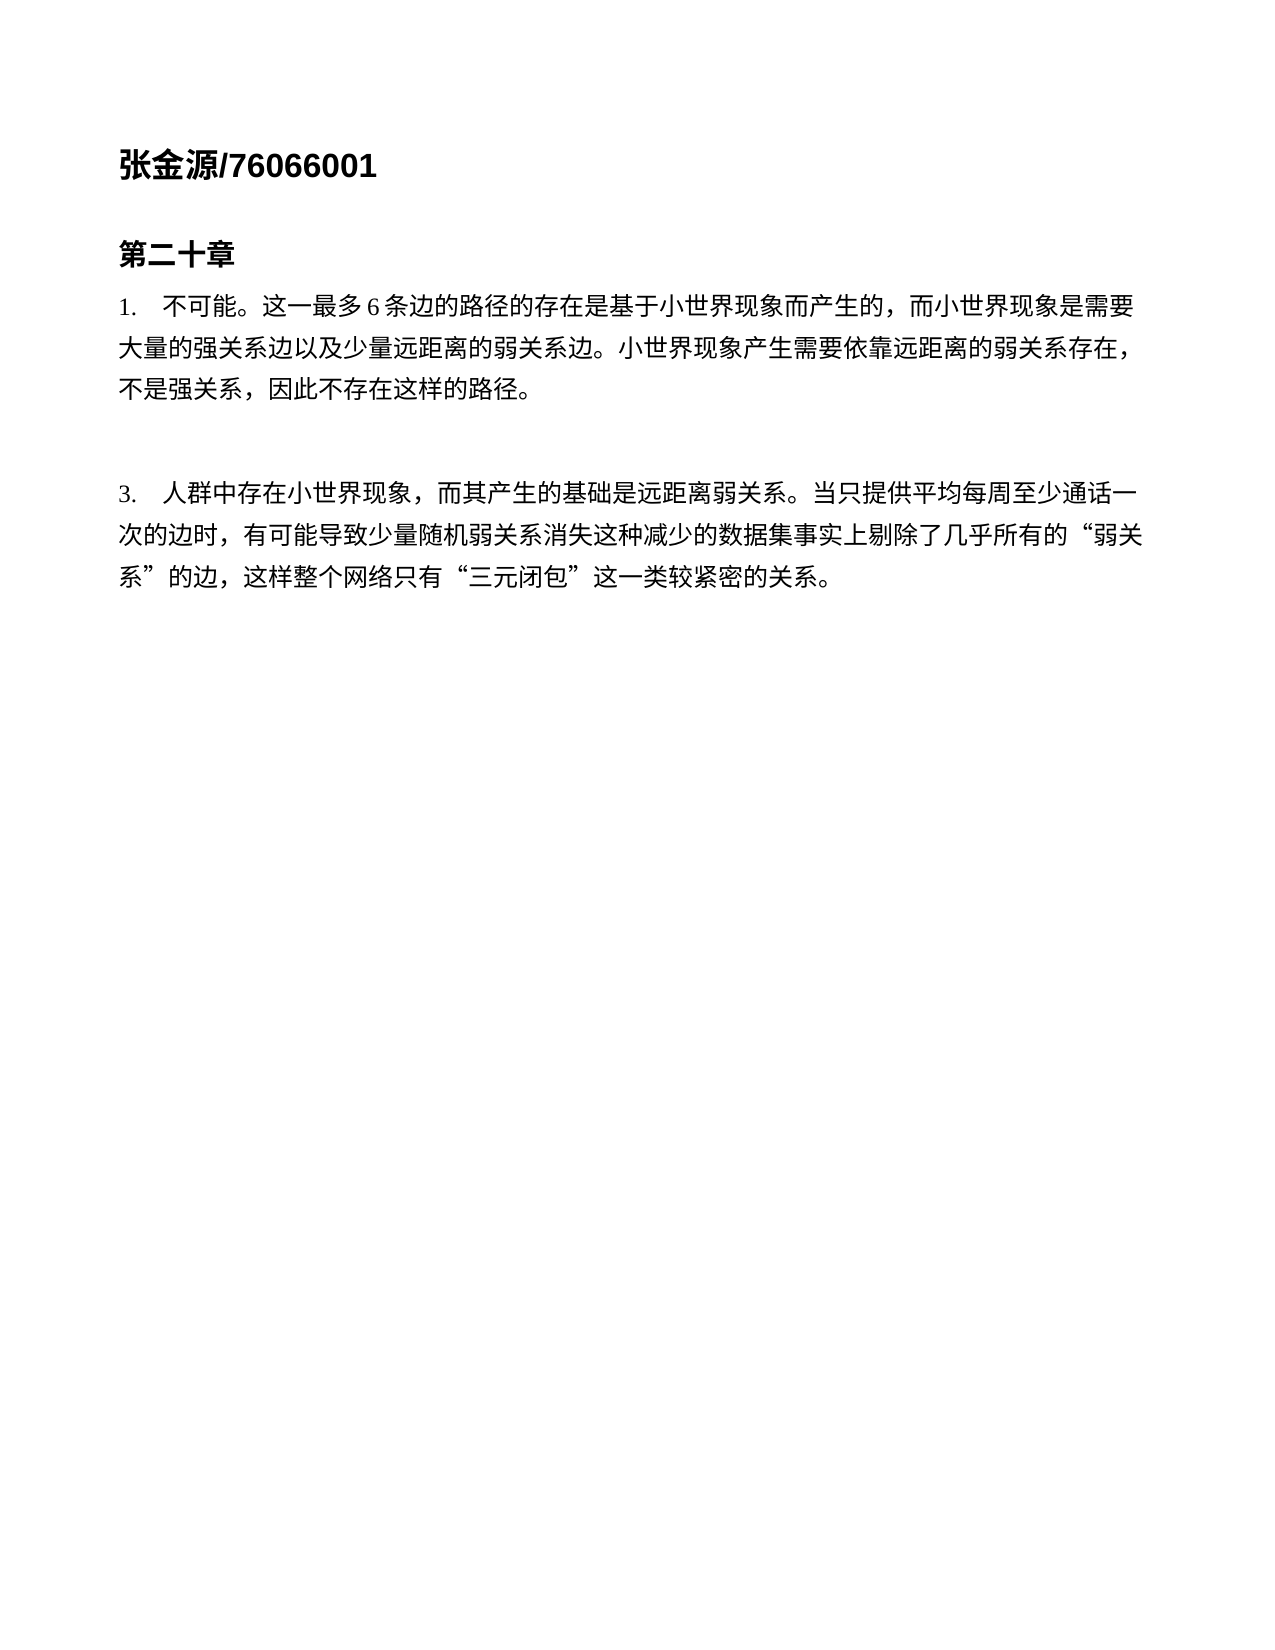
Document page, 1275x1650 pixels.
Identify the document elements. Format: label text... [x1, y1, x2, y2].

subtitle 第二十章 [118, 232, 1157, 274]
text 1. 不可能。这一最多6条边的路径的存在是基于小世界现象而产生的，而小世界现象是需要大量的强关系边以及少量远距离的弱关系边。小世界现象产生需要依靠远距离的弱关系存在，不是强关系，因此不存在这样的路径。 [118, 287, 1157, 406]
text 3. 人群中存在小世界现象，而其产生的基础是远距离弱关系。当只提供平均每周至少通话一次的边时，有可能导致少量随机弱关系消失这种减少的数据集事实上剔除了几乎所有的“弱关系”的边，这样整个网络只有“三元闭包”这一类较紧密的关系。 [118, 474, 1157, 593]
